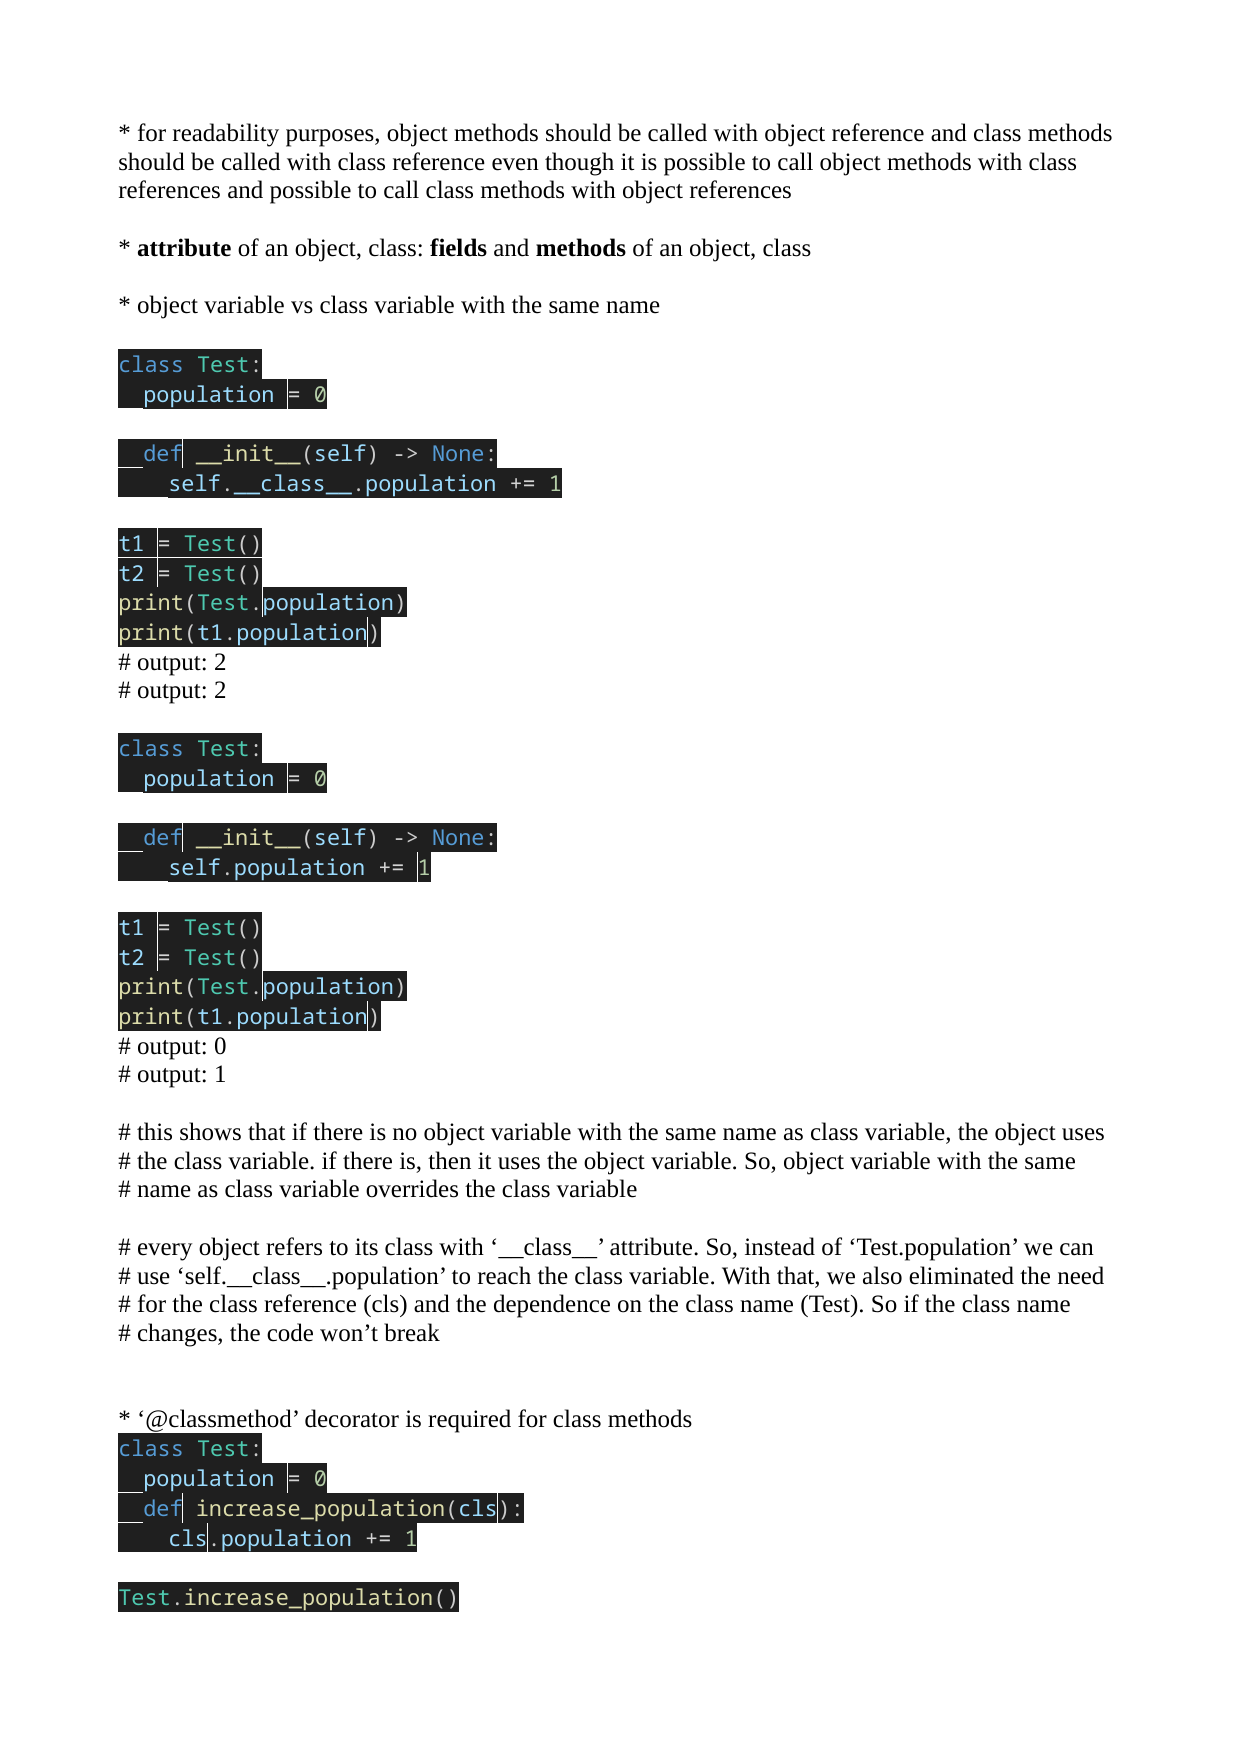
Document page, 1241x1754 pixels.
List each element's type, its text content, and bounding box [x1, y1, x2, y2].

text * for readability purposes, object methods should be called with object reference and class methods should be called with class reference even though it is possible to call object methods with class references and possible to call class methods with object references [118, 118, 1122, 204]
text class Test: [118, 733, 1122, 763]
text # every object refers to its class with ‘__class__’ attribute. So, instead of ‘Test.population’ we can [118, 1232, 1122, 1261]
text population = 0 [118, 763, 1122, 793]
text self.__class__.population += 1 [118, 468, 1122, 498]
text # output: 2 [118, 647, 1122, 676]
text print(Test.population) [118, 587, 1122, 617]
text self.population += 1 [118, 852, 1122, 882]
text # output: 1 [118, 1059, 1122, 1088]
text * ‘@classmethod’ decorator is required for class methods [118, 1404, 1122, 1433]
text class Test: [118, 349, 1122, 379]
text t2 = Test() [118, 941, 1122, 971]
text def __init__(self) -> None: [118, 822, 1122, 852]
text # use ‘self.__class__.population’ to reach the class variable. With that, we also eliminated the need # for the class reference (cls) and the dependence on the class name (Test). So if the class name [118, 1261, 1122, 1318]
text cls.population += 1 [118, 1523, 1122, 1552]
text t1 = Test() [118, 528, 1122, 557]
text # this shows that if there is no object variable with the same name as class variable, the object uses # the class variable. if there is, then it uses the object variable. So, object variable with the same [118, 1117, 1122, 1174]
text print(t1.population) [118, 617, 1122, 647]
text print(t1.population) [118, 1001, 1122, 1031]
text t1 = Test() [118, 912, 1122, 941]
text # name as class variable overrides the class variable [118, 1174, 1122, 1203]
text t2 = Test() [118, 557, 1122, 587]
text Test.increase_population() [118, 1582, 1122, 1612]
text def increase_population(cls): [118, 1493, 1122, 1523]
text population = 0 [118, 379, 1122, 409]
text print(Test.population) [118, 971, 1122, 1001]
text class Test: [118, 1433, 1122, 1463]
text * object variable vs class variable with the same name [118, 291, 1122, 319]
text # output: 0 [118, 1031, 1122, 1059]
text # output: 2 [118, 676, 1122, 704]
text * attribute of an object, class: fields and methods of an object, class [118, 233, 1122, 262]
text # changes, the code won’t break [118, 1318, 1122, 1347]
text population = 0 [118, 1463, 1122, 1493]
text def __init__(self) -> None: [118, 438, 1122, 468]
